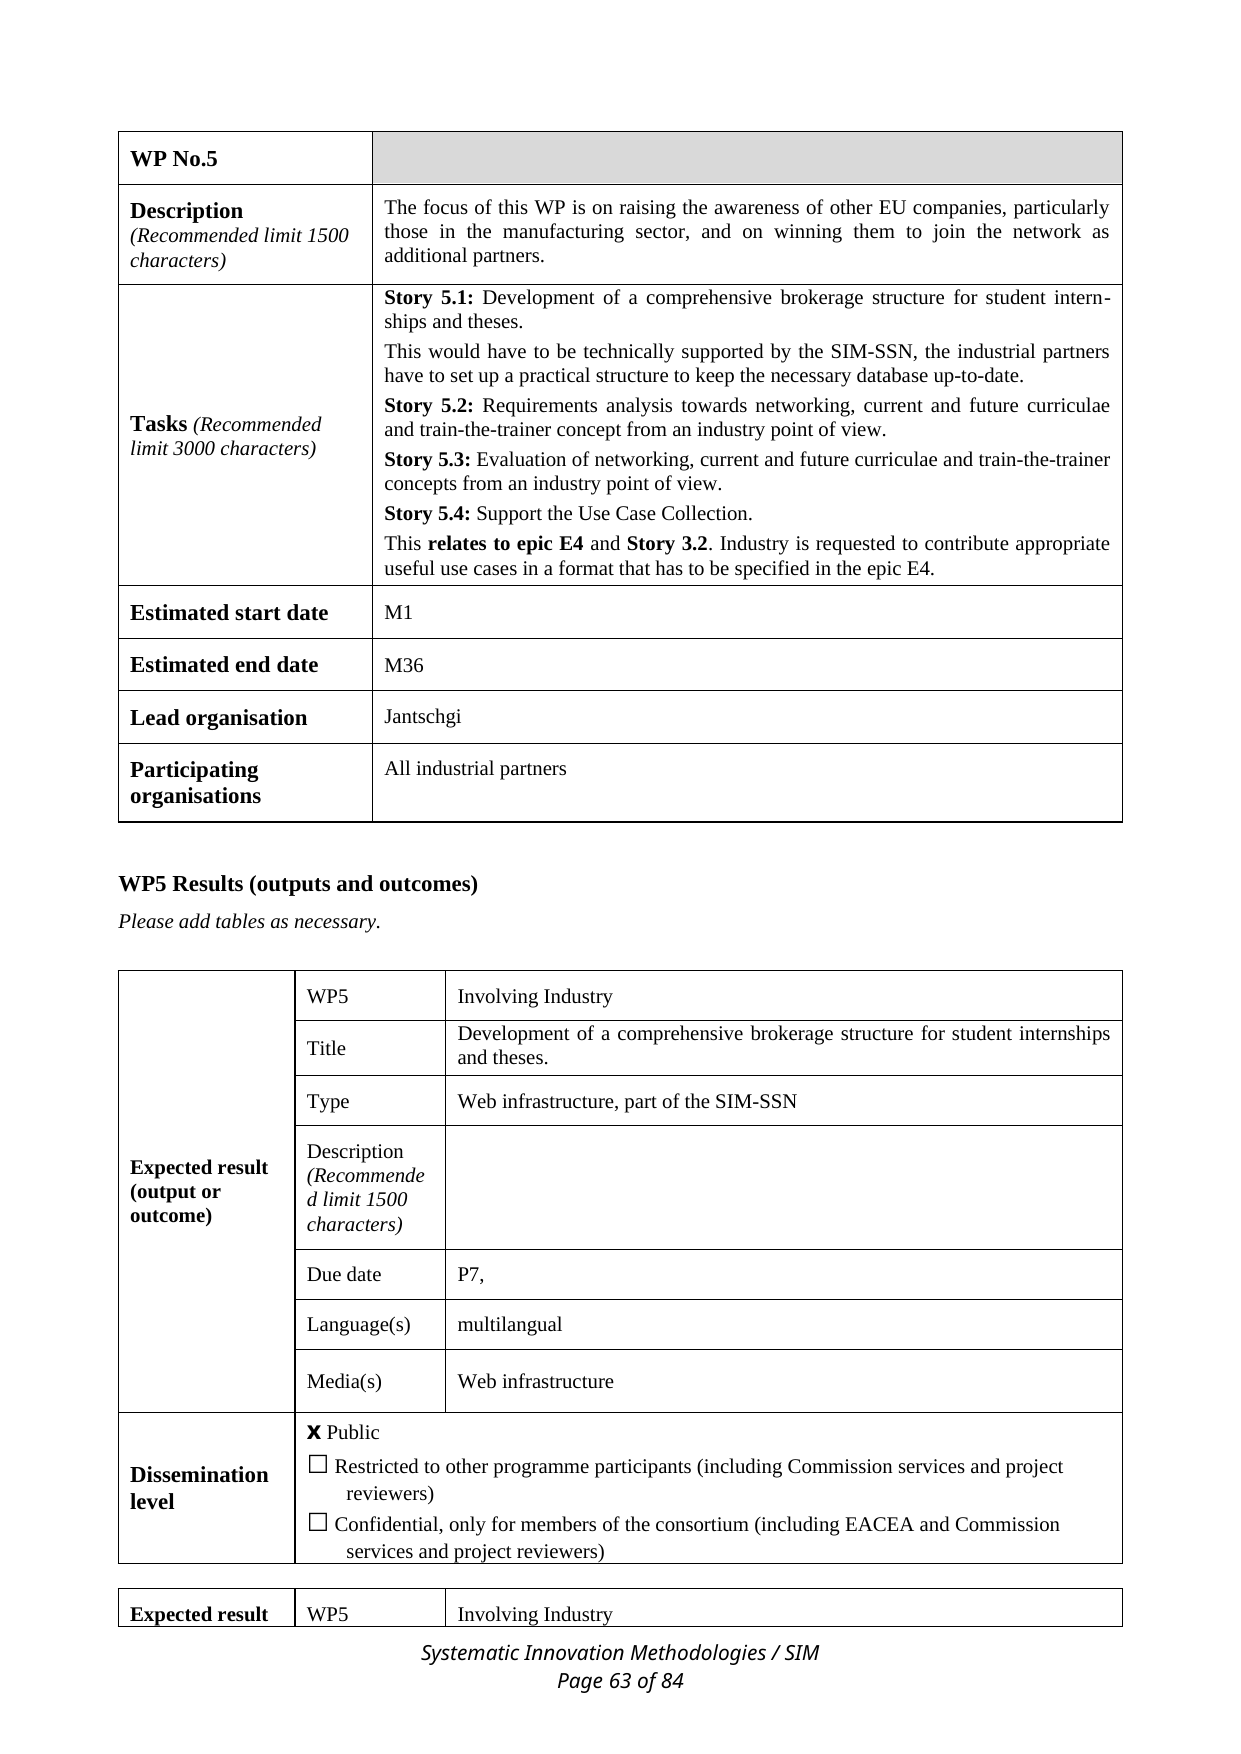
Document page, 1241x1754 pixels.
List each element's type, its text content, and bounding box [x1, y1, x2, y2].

table_cell Description (Recommended limit 1500 characters) [296, 1126, 445, 1248]
table_cell Language(s) [296, 1300, 445, 1349]
table_header Involving Industry [446, 971, 1122, 1020]
table_cell Estimated end date [119, 639, 372, 690]
table_cell The focus of this WP is on raising the awareness of other EU companies, particularly those in the manufacturing sector, and on winning them to join the network as additional partners. [373, 185, 1122, 284]
table_header WP5 [296, 971, 445, 1020]
text WP5 Results (outputs and outcomes) [118, 871, 1122, 897]
table_cell All industrial partners [373, 744, 1122, 821]
table_cell P7, [446, 1250, 1122, 1299]
table_cell Media(s) [296, 1350, 445, 1412]
table_cell x Public ☐ Restricted to other programme participants (including Commission services and project reviewers) ☐ Confidential, only for members of the consortium (including EACEA and Commission services and project reviewers) [296, 1413, 1122, 1563]
table_cell Tasks (Recommended limit 3000 characters) [119, 285, 372, 585]
table_cell Story 5.1: Development of a comprehensive brokerage structure for student intern­ships and theses. This would have to be technically supported by the SIM-SSN, the industrial partners have to set up a practical structure to keep the necessary database up-to-date. Story 5.2: Requirements analysis towards networking, current and future curriculae and train-the-trainer concept from an industry point of view. Story 5.3: Evaluation of networking, current and future curriculae and train-the-trainer concepts from an industry point of view. Story 5.4: Support the Use Case Collection. This relates to epic E4 and Story 3.2. Industry is requested to contribute appropriate useful use cases in a format that has to be specified in the epic E4. [373, 285, 1122, 585]
table_cell Jantschgi [373, 691, 1122, 743]
table_header Expected result (output or outcome) [119, 971, 294, 1412]
table_cell Lead organisation [119, 691, 372, 743]
table_cell Estimated start date [119, 586, 372, 638]
table_cell Web infrastructure, part of the SIM-SSN [446, 1076, 1122, 1125]
table_header Involving Industry [446, 1589, 1122, 1626]
table_cell Due date [296, 1250, 445, 1299]
table_cell Development of a comprehensive brokerage structure for student internships and theses. [446, 1021, 1122, 1075]
table_cell [446, 1126, 1122, 1248]
table_cell Type [296, 1076, 445, 1125]
table_header WP No.5 [119, 132, 372, 183]
table_cell Participating organisations [119, 744, 372, 821]
table_cell Description (Recommended limit 1500 characters) [119, 185, 372, 284]
text Please add tables as necessary. [118, 909, 1122, 933]
table_cell Dissemination level [119, 1413, 294, 1563]
table_header WP5 [296, 1589, 445, 1626]
table_cell Title [296, 1021, 445, 1075]
table_cell Web infrastructure [446, 1350, 1122, 1412]
table_cell M1 [373, 586, 1122, 638]
table_header [373, 132, 1122, 183]
table_cell M36 [373, 639, 1122, 690]
table_header Expected result [119, 1589, 294, 1626]
table_cell multilangual [446, 1300, 1122, 1349]
